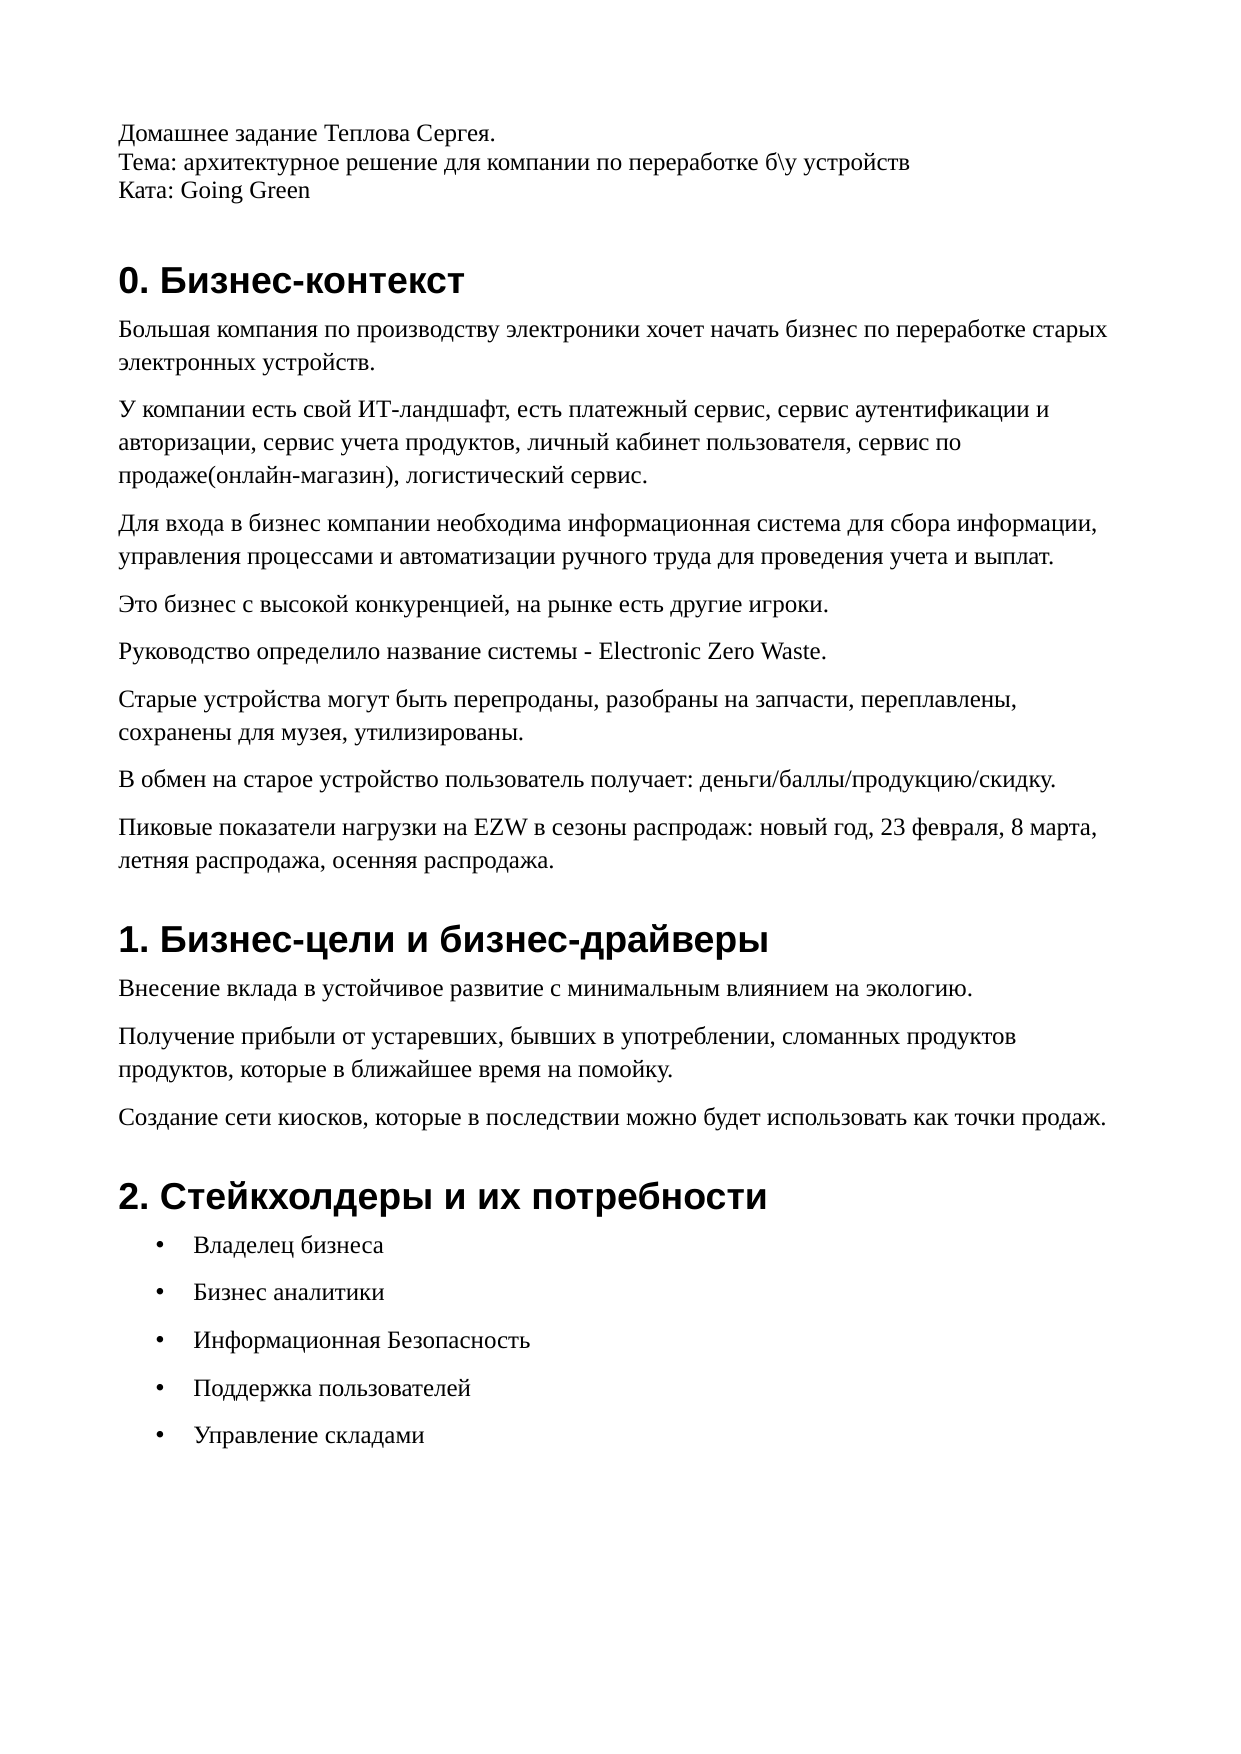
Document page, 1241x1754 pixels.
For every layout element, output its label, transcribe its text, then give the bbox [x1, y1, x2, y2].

list Бизнес аналитики [156, 1277, 1122, 1306]
text Старые устройства могут быть перепроданы, разобраны на запчасти, переплавлены, сохранены для музея, утилизированы. [118, 684, 1122, 746]
text У компании есть свой ИТ-ландшафт, есть платежный сервис, сервис аутентификации и авторизации, сервис учета продуктов, личный кабинет пользователя, сервис по продаже(онлайн-магазин), логистический сервис. [118, 394, 1122, 489]
text Большая компания по производству электроники хочет начать бизнес по переработке старых электронных устройств. [118, 314, 1122, 376]
list Поддержка пользователей [156, 1373, 1122, 1401]
text В обмен на старое устройство пользователь получает: деньги/баллы/продукцию/скидку. [118, 764, 1122, 793]
list Информационная Безопасность [156, 1325, 1122, 1354]
list Владелец бизнеса [156, 1230, 1122, 1258]
text Внесение вклада в устойчивое развитие с минимальным влиянием на экологию. [118, 973, 1122, 1002]
text Пиковые показатели нагрузки на EZW в сезоны распродаж: новый год, 23 февраля, 8 марта, летняя распродажа, осенняя распродажа. [118, 812, 1122, 874]
text Создание сети киосков, которые в последствии можно будет использовать как точки продаж. [118, 1102, 1122, 1130]
text Для входа в бизнес компании необходима информационная система для сбора информации, управления процессами и автоматизации ручного труда для проведения учета и выплат. [118, 508, 1122, 570]
text Тема: архитектурное решение для компании по переработке б\у устройств [118, 147, 1122, 176]
text Ката: Going Green [118, 176, 1122, 204]
subtitle 1. Бизнес-цели и бизнес-драйверы [118, 918, 1122, 961]
text Это бизнес с высокой конкуренцией, на рынке есть другие игроки. [118, 589, 1122, 617]
text Руководство определило название системы - Electronic Zero Waste. [118, 636, 1122, 665]
list Управление складами [156, 1420, 1122, 1449]
text Домашнее задание Теплова Сергея. [118, 118, 1122, 147]
subtitle 0. Бизнес-контекст [118, 258, 1122, 301]
text Получение прибыли от устаревших, бывших в употреблении, сломанных продуктов продуктов, которые в ближайшее время на помойку. [118, 1021, 1122, 1083]
subtitle 2. Стейкхолдеры и их потребности [118, 1174, 1122, 1217]
